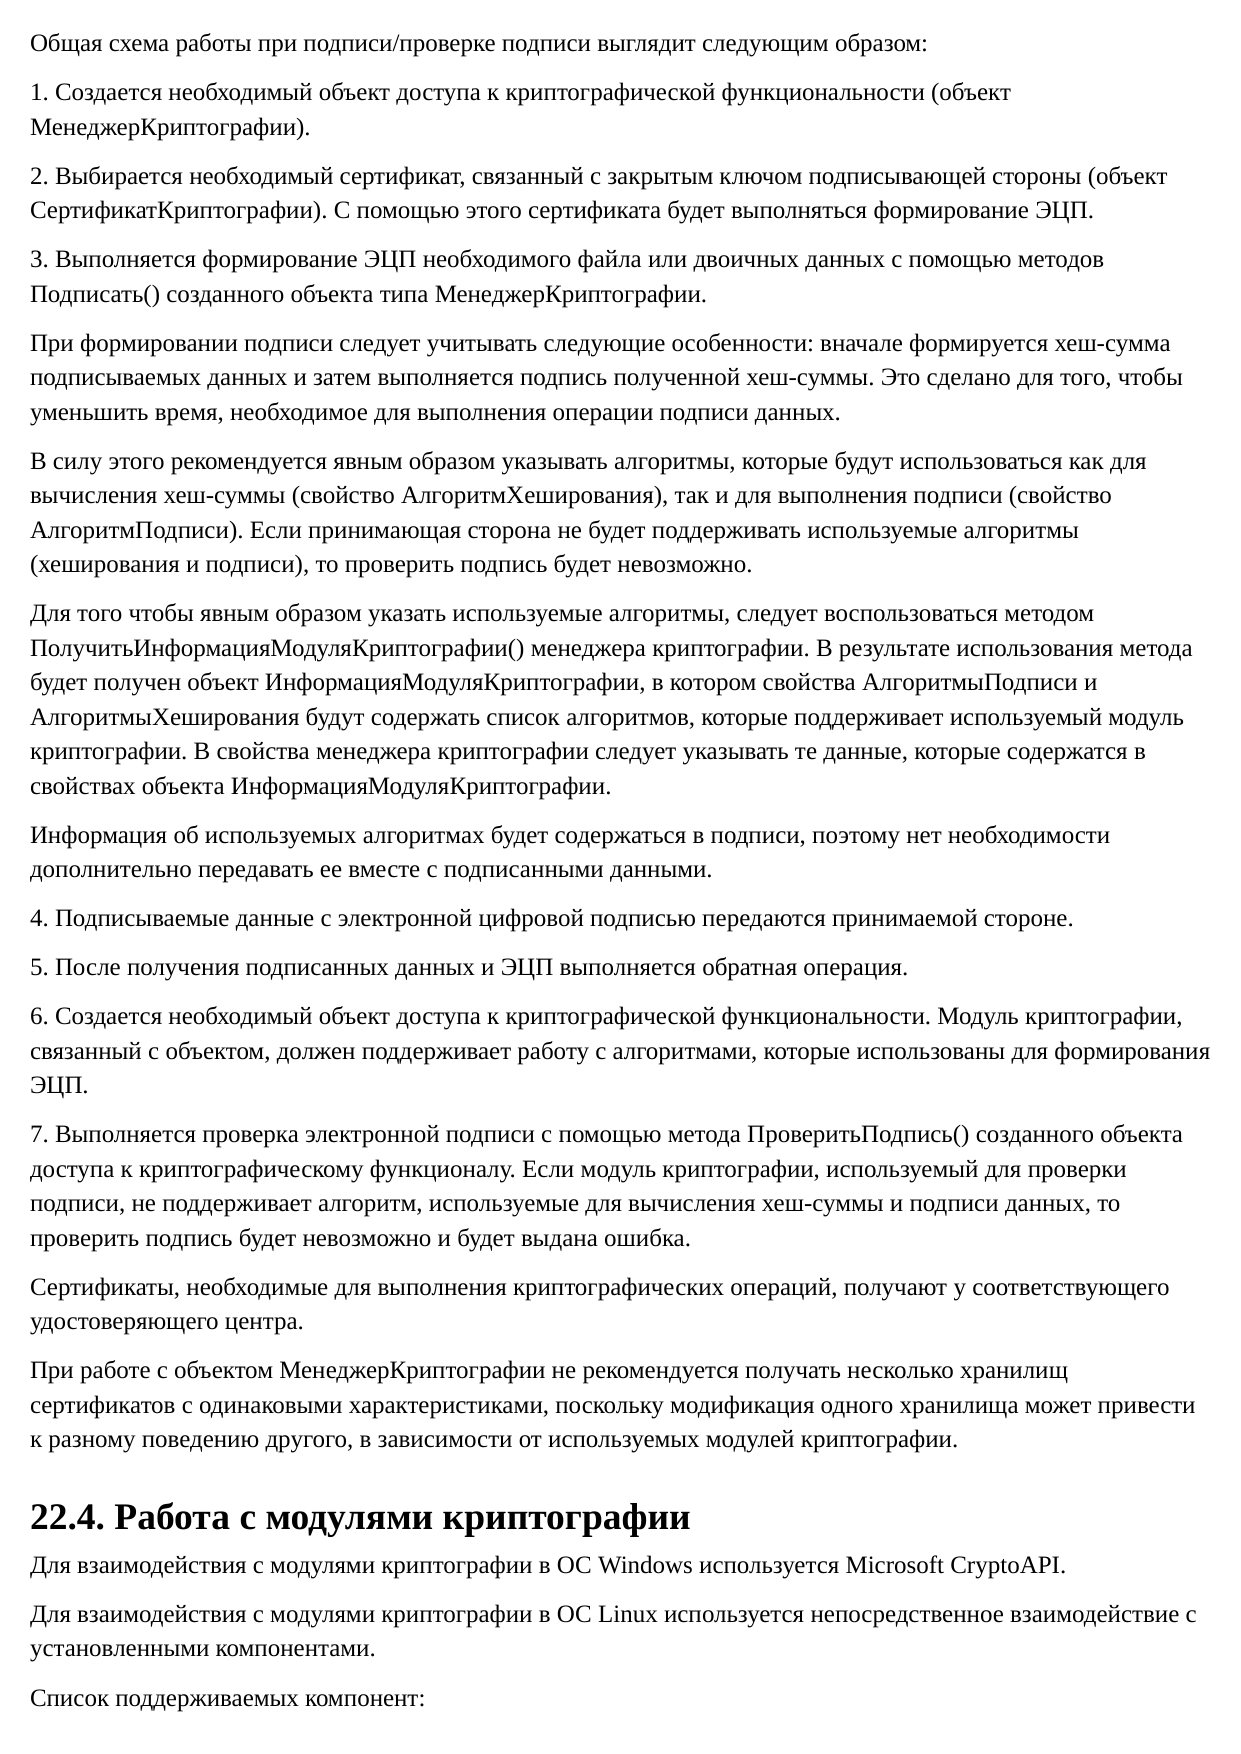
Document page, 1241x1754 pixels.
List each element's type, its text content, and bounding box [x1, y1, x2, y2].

text 3. Выполняется формирование ЭЦП необходимого файла или двоичных данных с помощью методов Подписать() созданного объекта типа МенеджерКриптографии. [30, 244, 1211, 307]
text 6. Создается необходимый объект доступа к криптографической функциональности. Модуль криптографии, связанный с объектом, должен поддерживает работу с алгоритмами, которые использованы для формирования ЭЦП. [30, 1001, 1211, 1099]
text При формировании подписи следует учитывать следующие особенности: вначале формируется хеш-сумма подписываемых данных и затем выполняется подпись полученной хеш-суммы. Это сделано для того, чтобы уменьшить время, необходимое для выполнения операции подписи данных. [30, 328, 1211, 426]
text 4. Подписываемые данные с электронной цифровой подписью передаются принимаемой стороне. [30, 903, 1211, 932]
text 7. Выполняется проверка электронной подписи с помощью метода ПроверитьПодпись() созданного объекта доступа к криптографическому функционалу. Если модуль криптографии, используемый для проверки подписи, не поддерживает алгоритм, используемые для вычисления хеш-суммы и подписи данных, то проверить подпись будет невозможно и будет выдана ошибка. [30, 1119, 1211, 1252]
subtitle 22.4. Работа с модулями криптографии [30, 1494, 1211, 1537]
text Общая схема работы при подписи/проверке подписи выглядит следующим образом: [30, 28, 1211, 57]
text Информация об используемых алгоритмах будет содержаться в подписи, поэтому нет необходимости дополнительно передавать ее вместе с подписанными данными. [30, 820, 1211, 883]
text 1. Создается необходимый объект доступа к криптографической функциональности (объект МенеджерКриптографии). [30, 77, 1211, 140]
text Для взаимодействия с модулями криптографии в ОС Windows используется Microsoft CryptoAPI. [30, 1550, 1211, 1579]
text Для взаимодействия с модулями криптографии в ОС Linux используется непосредственное взаимодействие с установленными компонентами. [30, 1599, 1211, 1662]
text Сертификаты, необходимые для выполнения криптографических операций, получают у соответствующего удостоверяющего центра. [30, 1272, 1211, 1335]
text При работе с объектом МенеджерКриптографии не рекомендуется получать несколько хранилищ сертификатов с одинаковыми характеристиками, поскольку модификация одного хранилища может привести к разному поведению другого, в зависимости от используемых модулей криптографии. [30, 1356, 1211, 1453]
text 2. Выбирается необходимый сертификат, связанный с закрытым ключом подписывающей стороны (объект СертификатКриптографии). С помощью этого сертификата будет выполняться формирование ЭЦП. [30, 161, 1211, 224]
text 5. После получения подписанных данных и ЭЦП выполняется обратная операция. [30, 952, 1211, 981]
text Для того чтобы явным образом указать используемые алгоритмы, следует воспользоваться методом ПолучитьИнформацияМодуляКриптографии() менеджера криптографии. В результате использования метода будет получен объект ИнформацияМодуляКриптографии, в котором свойства АлгоритмыПодписи и АлгоритмыХеширования будут содержать список алгоритмов, которые поддерживает используемый модуль криптографии. В свойства менеджера криптографии следует указывать те данные, которые содержатся в свойствах объекта ИнформацияМодуляКриптографии. [30, 598, 1211, 799]
text Список поддерживаемых компонент: [30, 1683, 1211, 1711]
text В силу этого рекомендуется явным образом указывать алгоритмы, которые будут использоваться как для вычисления хеш-суммы (свойство АлгоритмХеширования), так и для выполнения подписи (свойство АлгоритмПодписи). Если принимающая сторона не будет поддерживать используемые алгоритмы (хеширования и подписи), то проверить подпись будет невозможно. [30, 446, 1211, 578]
